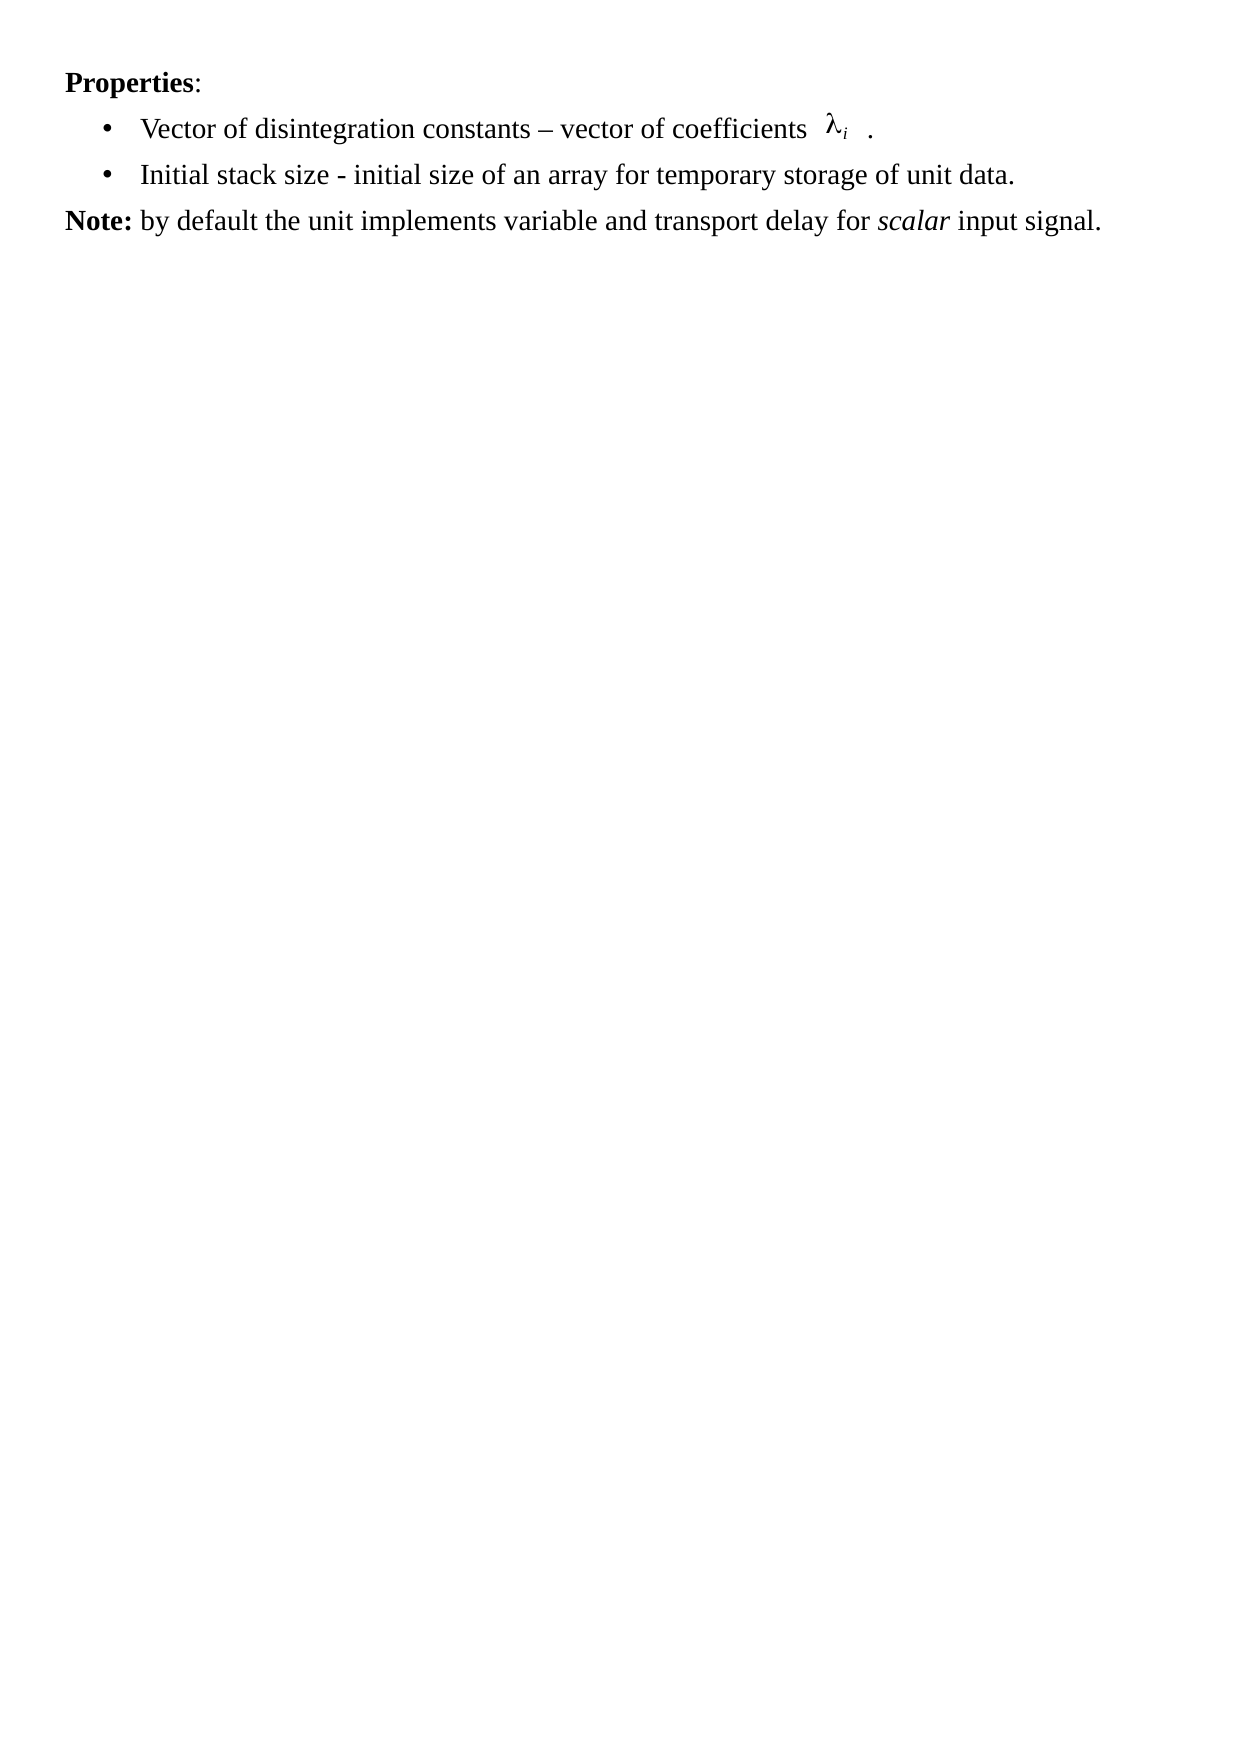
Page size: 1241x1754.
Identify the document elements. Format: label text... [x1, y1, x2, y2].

table_cell The unit implements the solution of the transport transfer equation (system of equations) for disintegrating scalar substance appearing as: on the assumption that the velocity of scalar substance transfer is constant within the limits of a portion for each moment of time with boundary conditions and initial conditions In the equationis for transferable scalar substance,is for transfer velocity,is for length of scalar substance transport (transfer) portion,is for spatial coordinate. After entering the dimensionless spatial coordinate and scalar substance instantaneous transfer time within the limits of portion the equation will appear as follows: , while the initial conditions appear as : Mandatory condition: . The unit has 2 input and 2 output ports. A signal correspondent to the scalar substance value at the input to the transport portion is delivered to the 1st input port. A signal correspondent to the scalar substance transfer instantaneous time of within transport portion is delivered to the 2nd input port. A signal correspondent to the scalar substance value at the output from transport portion is generated at the 1st output port. A signal correspondent to the duration value of scalar substance “mark” staying within transport portion is generated at the 2nd output port. Properties: Vector of disintegration constants – vector of coefficients. Initial stack size - initial size of an array for temporary storage of unit data. Note: by default the unit implements variable and transport delay for scalar input signal. [59, 59, 1181, 254]
